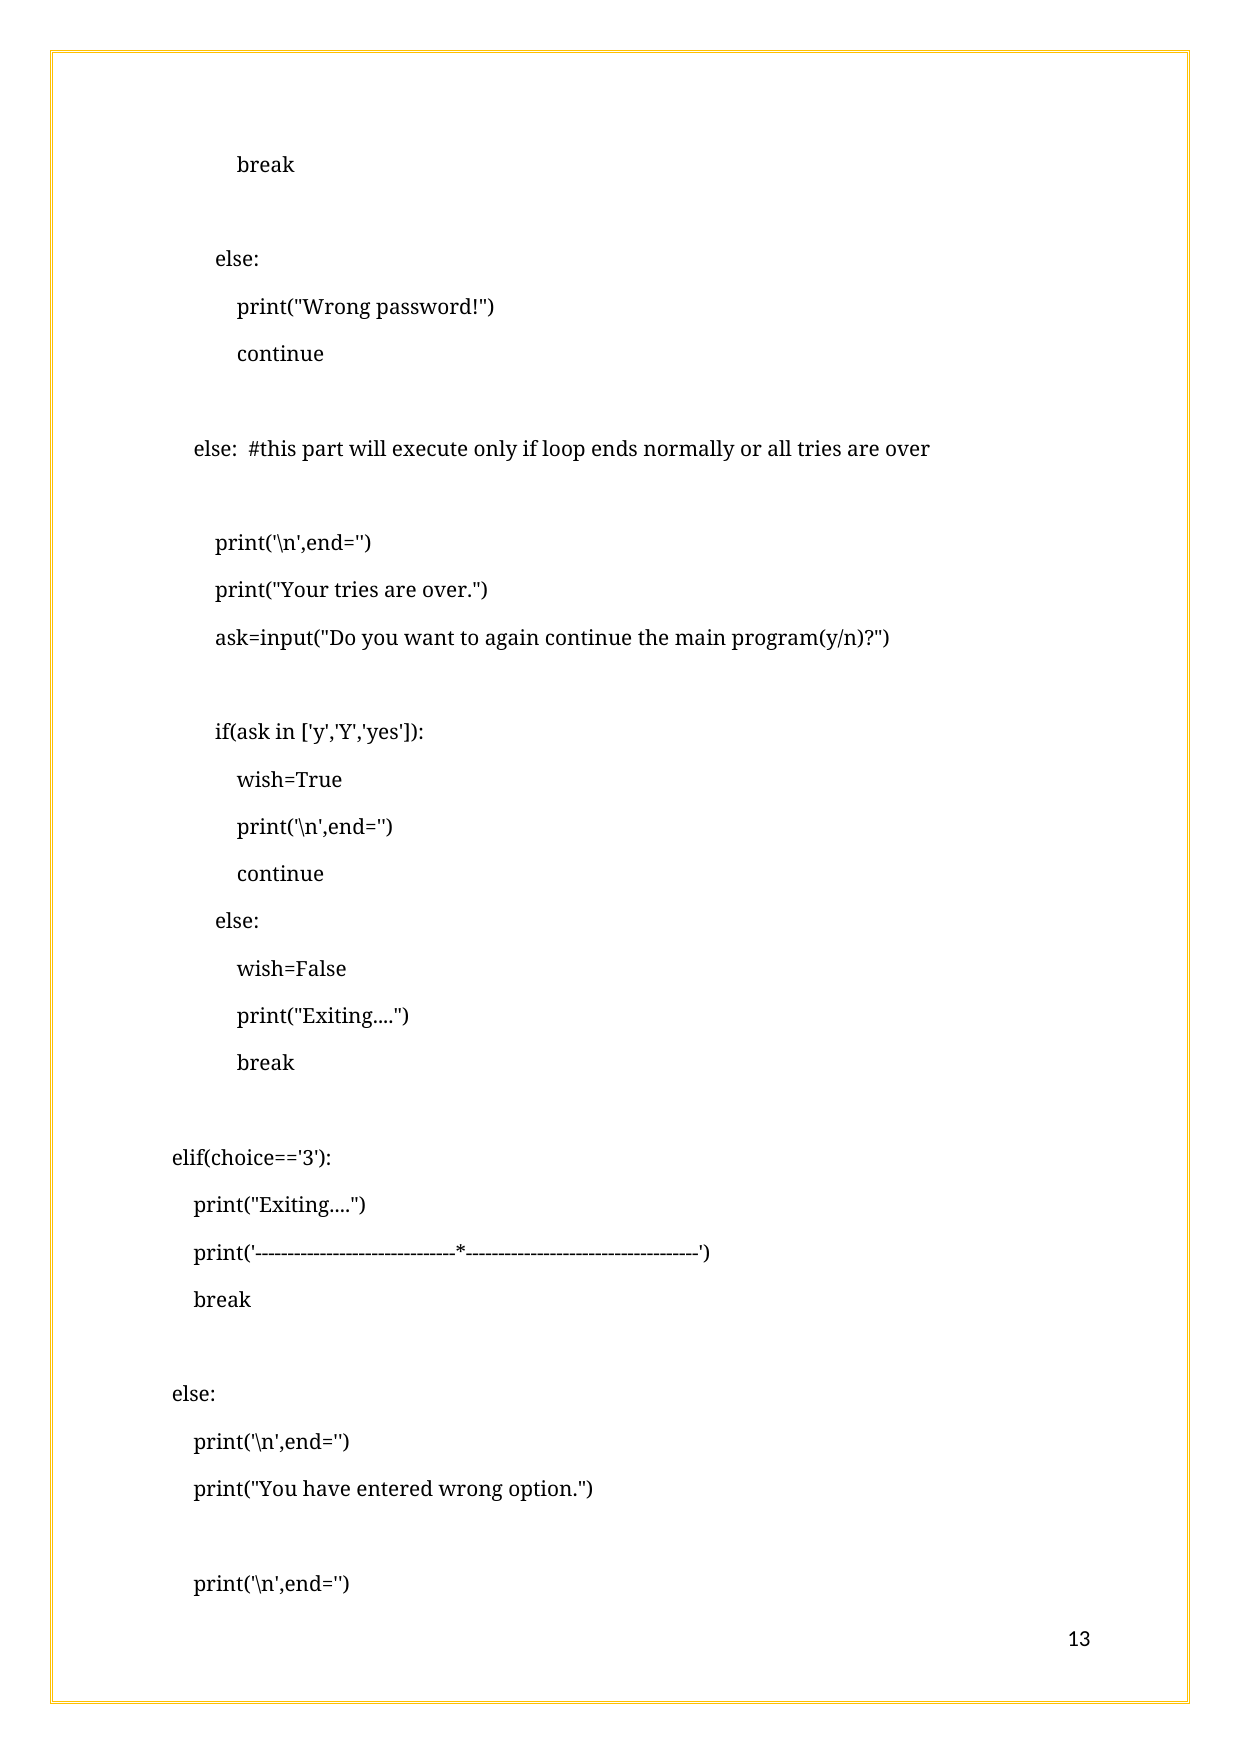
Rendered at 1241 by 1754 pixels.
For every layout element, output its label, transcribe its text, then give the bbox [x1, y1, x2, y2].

text print('\n',end='') [150, 528, 1090, 557]
text continue [150, 859, 1090, 888]
text wish=False [150, 954, 1090, 982]
text break [150, 1285, 1090, 1313]
text if(ask in ['y','Y','yes']): [150, 717, 1090, 746]
text print('\n',end='') [150, 1569, 1090, 1597]
text break [150, 1048, 1090, 1077]
text ask=input("Do you want to again continue the main program(y/n)?") [150, 623, 1090, 651]
text else: [150, 1379, 1090, 1408]
text print('\n',end='') [150, 812, 1090, 841]
text else: #this part will execute only if loop ends normally or all tries are over [150, 434, 1090, 462]
text print('\n',end='') [150, 1427, 1090, 1455]
text else: [150, 244, 1090, 273]
text print("Exiting....") [150, 1001, 1090, 1030]
text elif(choice=='3'): [150, 1143, 1090, 1172]
text print("Wrong password!") [150, 292, 1090, 320]
text break [150, 150, 1090, 178]
text continue [150, 339, 1090, 368]
text else: [150, 907, 1090, 935]
text print('-------------------------------*------------------------------------') [150, 1238, 1090, 1266]
text print("Exiting....") [150, 1190, 1090, 1219]
text wish=True [150, 765, 1090, 793]
text print("Your tries are over.") [150, 576, 1090, 604]
text print("You have entered wrong option.") [150, 1474, 1090, 1503]
